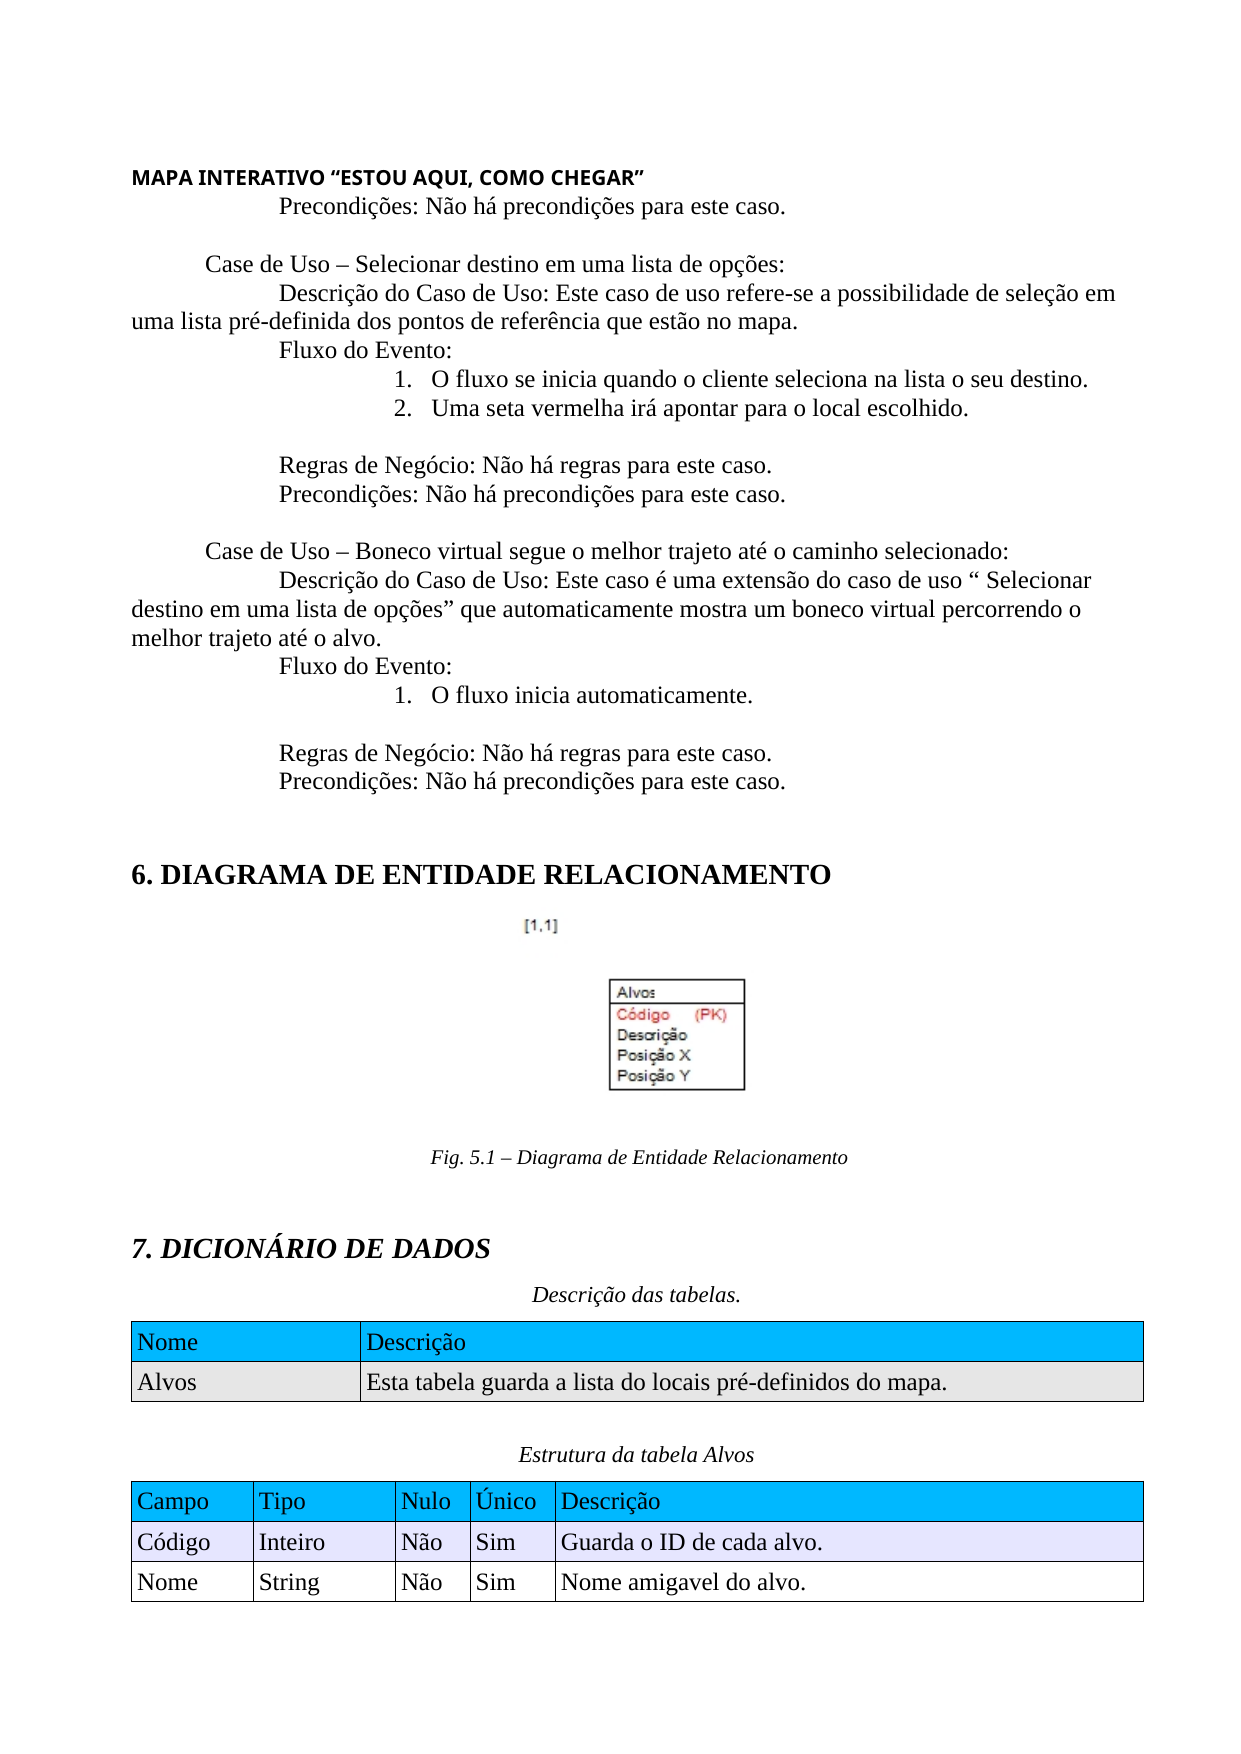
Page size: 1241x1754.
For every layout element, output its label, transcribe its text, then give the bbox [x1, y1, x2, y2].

text Regras de Negócio: Não há regras para este caso. [131, 738, 1144, 766]
text 6. DIAGRAMA DE ENTIDADE RELACIONAMENTO [131, 857, 1144, 891]
text Precondições: Não há precondições para este caso. [131, 191, 1144, 220]
text Regras de Negócio: Não há regras para este caso. [131, 450, 1144, 479]
text Case de Uso – Boneco virtual segue o melhor trajeto até o caminho selecionado: [131, 536, 1144, 565]
text Fluxo do Evento: [131, 651, 1144, 680]
picture [517, 907, 758, 1108]
table_cell Inteiro [254, 1522, 395, 1561]
table_cell Nome [132, 1562, 253, 1601]
table_cell Não [396, 1522, 470, 1561]
table_cell Código [132, 1522, 253, 1561]
table_header Nulo [396, 1482, 470, 1521]
table_cell Alvos [132, 1362, 360, 1401]
table_header Campo [132, 1482, 253, 1521]
table_header Nome [132, 1322, 360, 1361]
text Descrição do Caso de Uso: Este caso é uma extensão do caso de uso “ Selecionar destino em uma lista de opções” que automaticamente mostra um boneco virtual percorrendo o melhor trajeto até o alvo. [131, 565, 1144, 651]
text Fig. 5.1 – Diagrama de Entidade Relacionamento [131, 1145, 1144, 1169]
table_cell Não [396, 1562, 470, 1601]
text Precondições: Não há precondições para este caso. [131, 766, 1144, 795]
table_header Descrição [361, 1322, 1143, 1361]
table_cell Nome amigavel do alvo. [556, 1562, 1143, 1601]
table_header Descrição [556, 1482, 1143, 1521]
table_cell Guarda o ID de cada alvo. [556, 1522, 1143, 1561]
text Case de Uso – Selecionar destino em uma lista de opções: [131, 249, 1144, 278]
table_cell Esta tabela guarda a lista do locais pré-definidos do mapa. [361, 1362, 1143, 1401]
text 7. DICIONÁRIO DE DADOS [131, 1231, 1144, 1264]
table_header Tipo [254, 1482, 395, 1521]
list Uma seta vermelha irá apontar para o local escolhido. [394, 393, 1144, 421]
text Descrição do Caso de Uso: Este caso de uso refere-se a possibilidade de seleção em uma lista pré-definida dos pontos de referência que estão no mapa. [131, 278, 1144, 335]
table_cell Sim [471, 1522, 555, 1561]
text Estrutura da tabela Alvos [131, 1441, 1144, 1467]
table_header Único [471, 1482, 555, 1521]
list O fluxo inicia automaticamente. [394, 680, 1144, 709]
table_cell Sim [471, 1562, 555, 1601]
list O fluxo se inicia quando o cliente seleciona na lista o seu destino. [394, 364, 1144, 393]
text Descrição das tabelas. [131, 1281, 1144, 1308]
text Precondições: Não há precondições para este caso. [131, 479, 1144, 508]
text Fluxo do Evento: [131, 335, 1144, 364]
table_cell String [254, 1562, 395, 1601]
